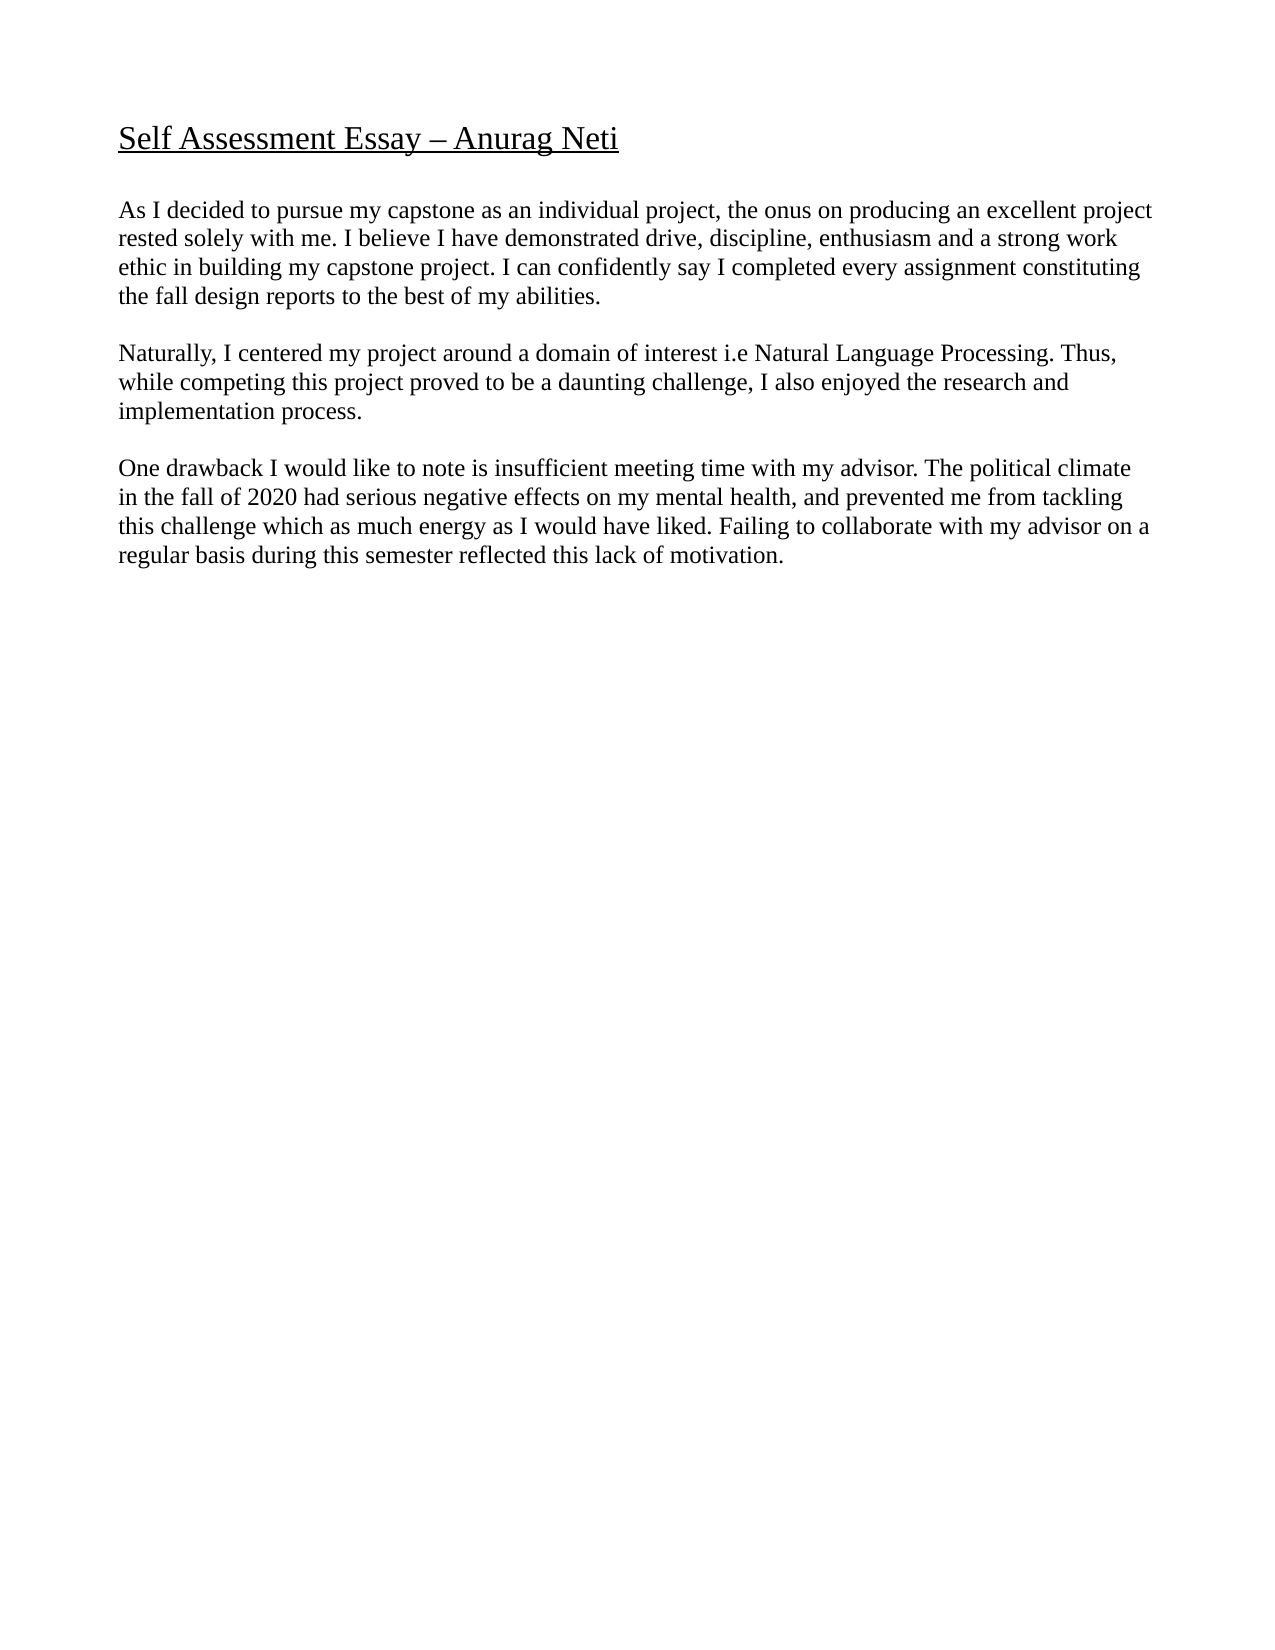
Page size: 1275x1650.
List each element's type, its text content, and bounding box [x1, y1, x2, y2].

text One drawback I would like to note is insufficient meeting time with my advisor. The political climate in the fall of 2020 had serious negative effects on my mental health, and prevented me from tackling this challenge which as much energy as I would have liked. Failing to collaborate with my advisor on a regular basis during this semester reflected this lack of motivation. [118, 453, 1157, 568]
text Self Assessment Essay – Anurag Neti [118, 118, 1157, 156]
text Naturally, I centered my project around a domain of interest i.e Natural Language Processing. Thus, while competing this project proved to be a daunting challenge, I also enjoyed the research and implementation process. [118, 338, 1157, 425]
text As I decided to pursue my capstone as an individual project, the onus on producing an excellent project rested solely with me. I believe I have demonstrated drive, discipline, enthusiasm and a strong work ethic in building my capstone project. I can confidently say I completed every assignment constituting the fall design reports to the best of my abilities. [118, 195, 1157, 310]
